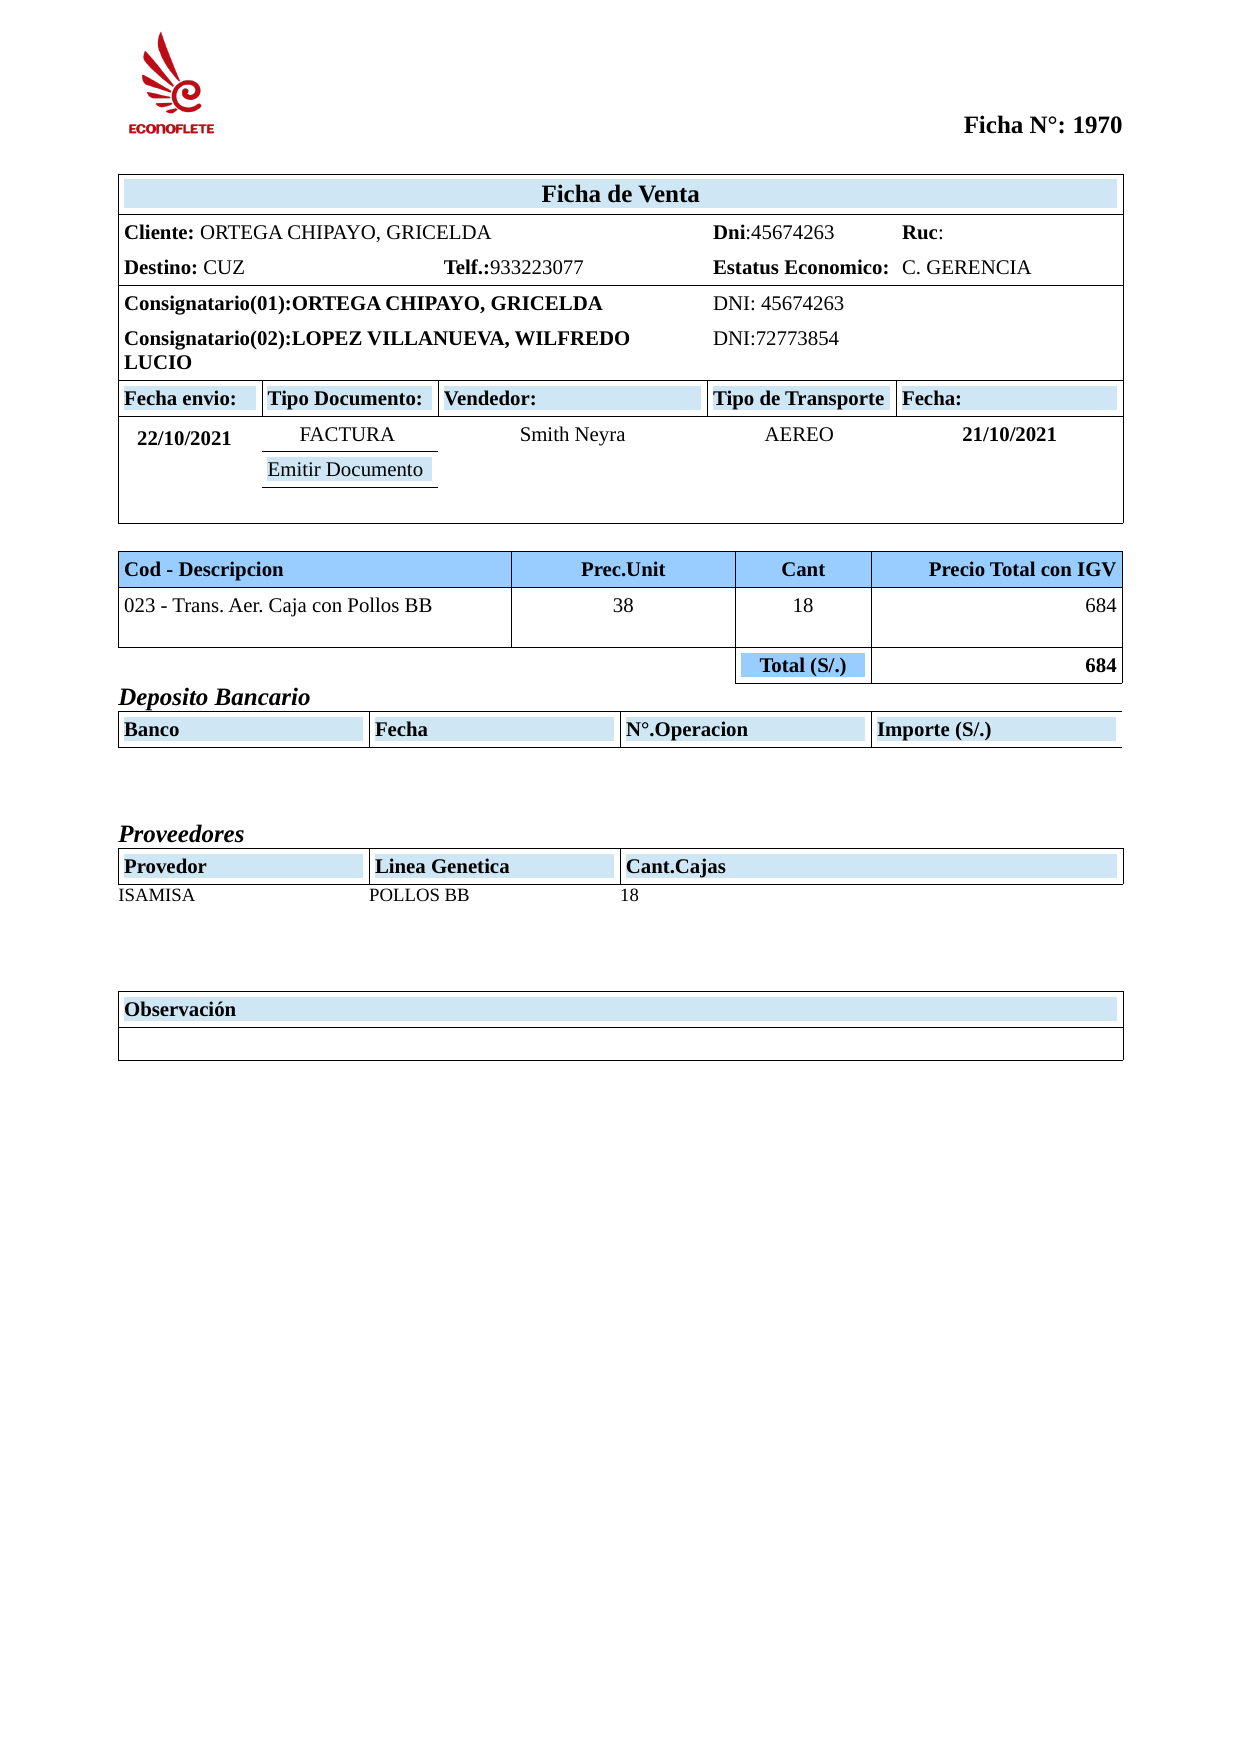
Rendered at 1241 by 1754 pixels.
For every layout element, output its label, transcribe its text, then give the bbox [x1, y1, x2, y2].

table_cell [620, 905, 1123, 927]
table_header Fecha [370, 712, 620, 747]
table_cell Vendedor: [439, 381, 707, 416]
table_cell [369, 905, 620, 927]
table_cell [871, 795, 1122, 819]
table_cell [118, 748, 369, 771]
table_header Ficha de Venta [119, 175, 1123, 214]
table_header N°.Operacion [621, 712, 871, 747]
table_cell Ruc: [896, 215, 1123, 249]
table_cell 21/10/2021 [896, 417, 1123, 523]
table_cell FACTURA [262, 417, 438, 451]
table_cell Tipo Documento: [263, 381, 438, 416]
table_header Cant [736, 552, 871, 587]
table_cell [118, 905, 369, 927]
table_header Banco [119, 712, 369, 747]
text Proveedores [118, 819, 1122, 848]
table_header Observación [119, 992, 1123, 1027]
table_cell ISAMISA [118, 885, 369, 905]
table_cell DNI: 45674263 [707, 286, 1123, 321]
table_cell [118, 970, 369, 991]
table_cell Fecha envio: [119, 381, 262, 416]
table_cell [119, 1028, 1123, 1060]
table_cell [620, 927, 1123, 948]
table_cell 684 [872, 588, 1122, 647]
table_cell Consignatario(01):ORTEGA CHIPAYO, GRICELDA [119, 286, 707, 321]
table_cell C. GERENCIA [896, 249, 1123, 285]
table_cell [369, 748, 620, 771]
table_cell POLLOS BB [369, 885, 620, 905]
table_cell Estatus Economico: [707, 249, 896, 285]
table_cell [118, 648, 511, 682]
table_cell Emitir Documento [262, 452, 438, 487]
table_header Cant.Cajas [621, 849, 1123, 883]
table_cell [118, 948, 369, 970]
table_cell Dni:45674263 [707, 215, 896, 249]
table_cell [118, 795, 369, 819]
table_cell [620, 748, 871, 771]
table_cell Cliente: ORTEGA CHIPAYO, GRICELDA [119, 215, 707, 249]
table_header Cod - Descripcion [119, 552, 511, 587]
table_cell DNI:72773854 [707, 321, 1123, 380]
table_header Prec.Unit [512, 552, 735, 587]
table_cell [871, 748, 1122, 771]
table_cell [369, 948, 620, 970]
table_cell Smith Neyra [438, 417, 707, 523]
table_cell AEREO [707, 417, 896, 523]
table_cell 18 [620, 885, 1123, 905]
text Deposito Bancario [118, 682, 1122, 711]
table_cell [620, 771, 871, 795]
table_cell [511, 648, 735, 682]
table_cell [118, 927, 369, 948]
table_cell [369, 795, 620, 819]
table_cell [369, 927, 620, 948]
table_cell [369, 771, 620, 795]
table_cell Total (S/.) [736, 648, 871, 682]
table_cell [262, 488, 438, 523]
table_cell [620, 948, 1123, 970]
table_cell [620, 970, 1123, 991]
picture [118, 31, 225, 134]
table_cell Destino: CUZ [119, 249, 438, 285]
table_cell 38 [512, 588, 735, 647]
table_cell Fecha: [897, 381, 1123, 416]
table_cell [118, 771, 369, 795]
table_header Importe (S/.) [872, 712, 1122, 747]
table_cell 023 - Trans. Aer. Caja con Pollos BB [119, 588, 511, 647]
table_cell [369, 970, 620, 991]
table_cell Consignatario(02):LOPEZ VILLANUEVA, WILFREDO LUCIO [119, 321, 707, 380]
table_header Linea Genetica [370, 849, 620, 883]
table_cell [871, 771, 1122, 795]
table_cell 22/10/2021 [119, 417, 262, 523]
table_cell 18 [736, 588, 871, 647]
table_cell Tipo de Transporte [708, 381, 896, 416]
table_cell [620, 795, 871, 819]
table_cell Telf.:933223077 [438, 249, 707, 285]
table_header Provedor [119, 849, 369, 883]
table_cell 684 [872, 648, 1122, 682]
table_header Precio Total con IGV [872, 552, 1122, 587]
